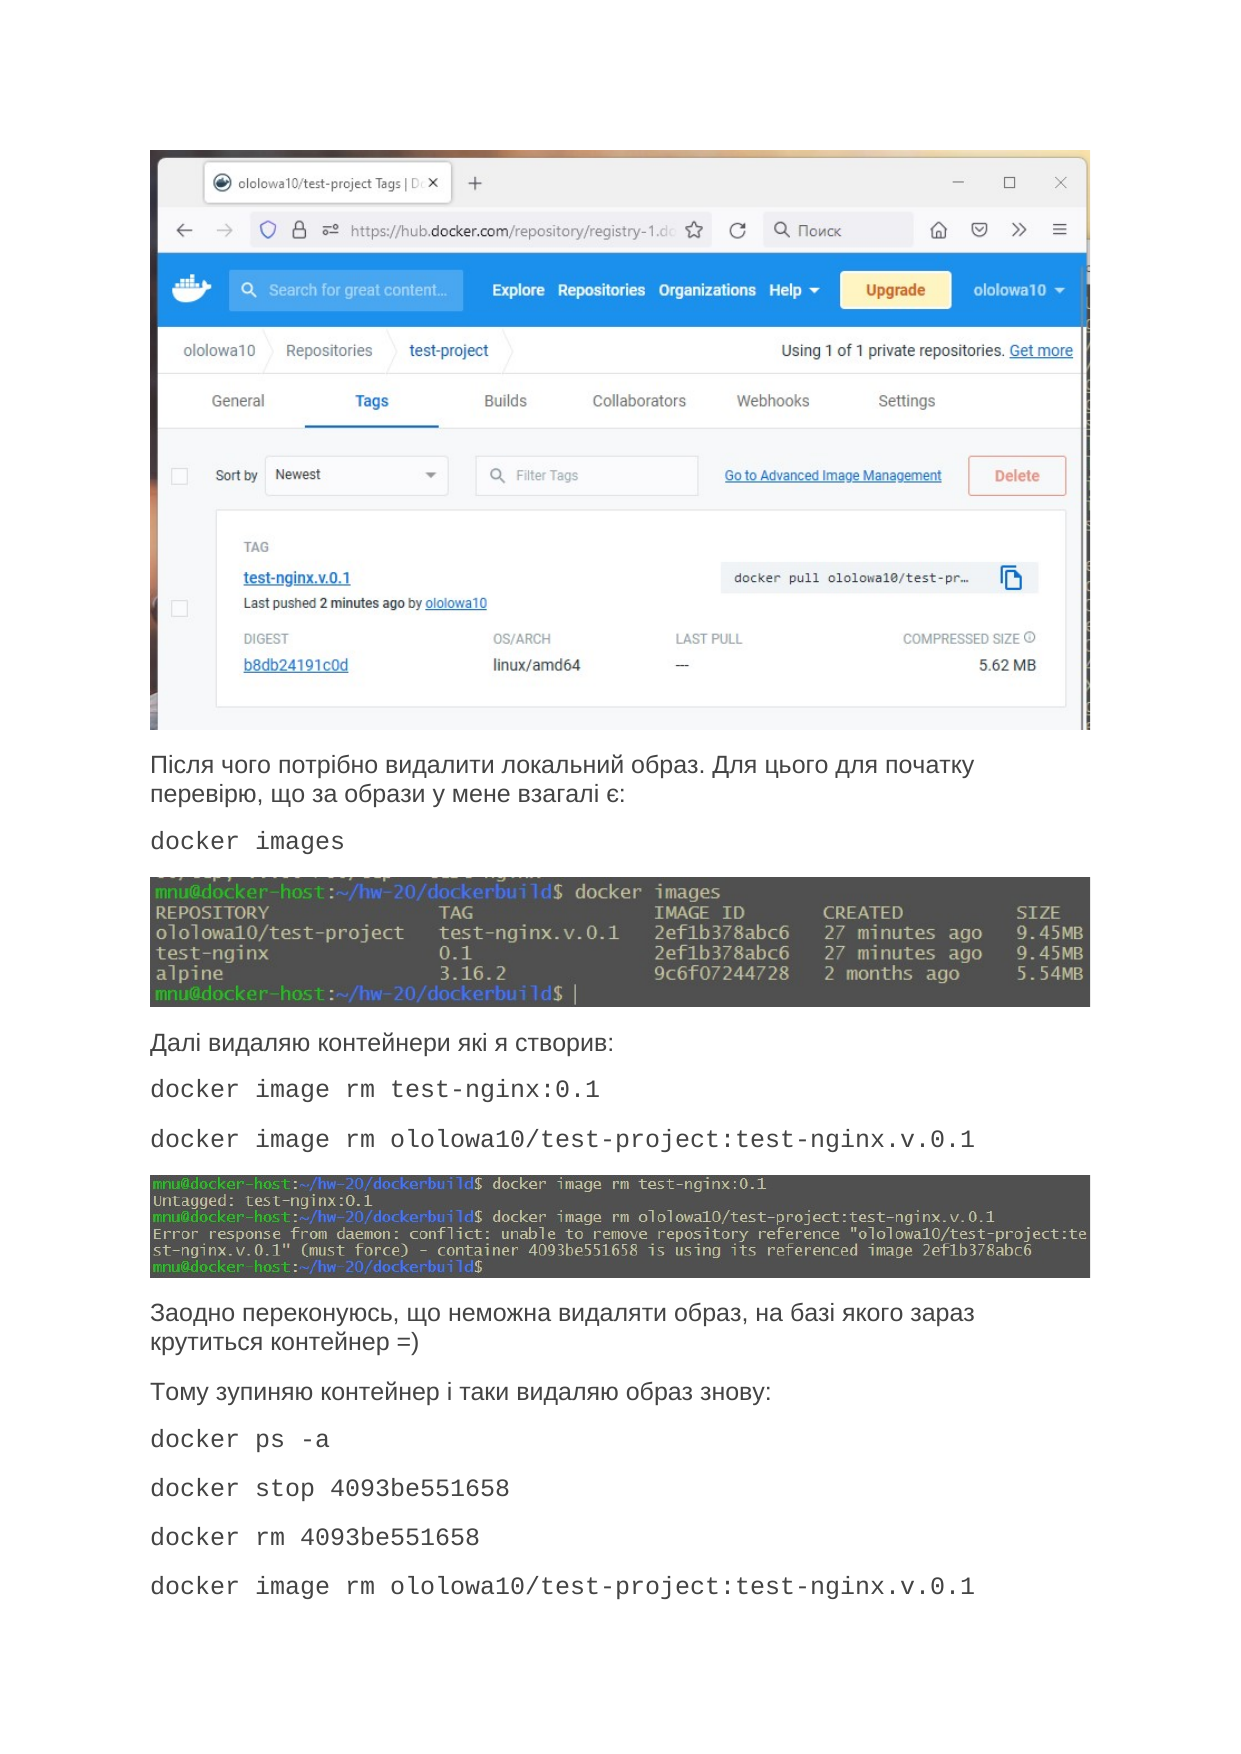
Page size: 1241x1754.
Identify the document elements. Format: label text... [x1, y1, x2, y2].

picture [150, 150, 1091, 730]
picture [150, 877, 1091, 1007]
picture [150, 1175, 1091, 1278]
text docker stop 4093be551658 [150, 1475, 1090, 1504]
text docker images [150, 828, 1090, 857]
text docker rm 4093be551658 [150, 1524, 1090, 1553]
text Заодно переконуюсь, що неможна видаляти образ, на базі якого зараз крутиться контейнер =) [150, 1298, 1090, 1356]
text docker image rm test-nginx:0.1 [150, 1077, 1090, 1105]
text Далі видаляю контейнери які я створив: [150, 1027, 1090, 1056]
text docker ps -a [150, 1426, 1090, 1454]
text docker image rm ololowa10/test-project:test-nginx.v.0.1 [150, 1574, 1090, 1602]
text Тому зупиняю контейнер і таки видаляю образ знову: [150, 1377, 1090, 1405]
text docker image rm ololowa10/test-project:test-nginx.v.0.1 [150, 1126, 1090, 1154]
text Після чого потрібно видалити локальний образ. Для цього для початку перевірю, що за образи у мене взагалі є: [150, 750, 1090, 807]
